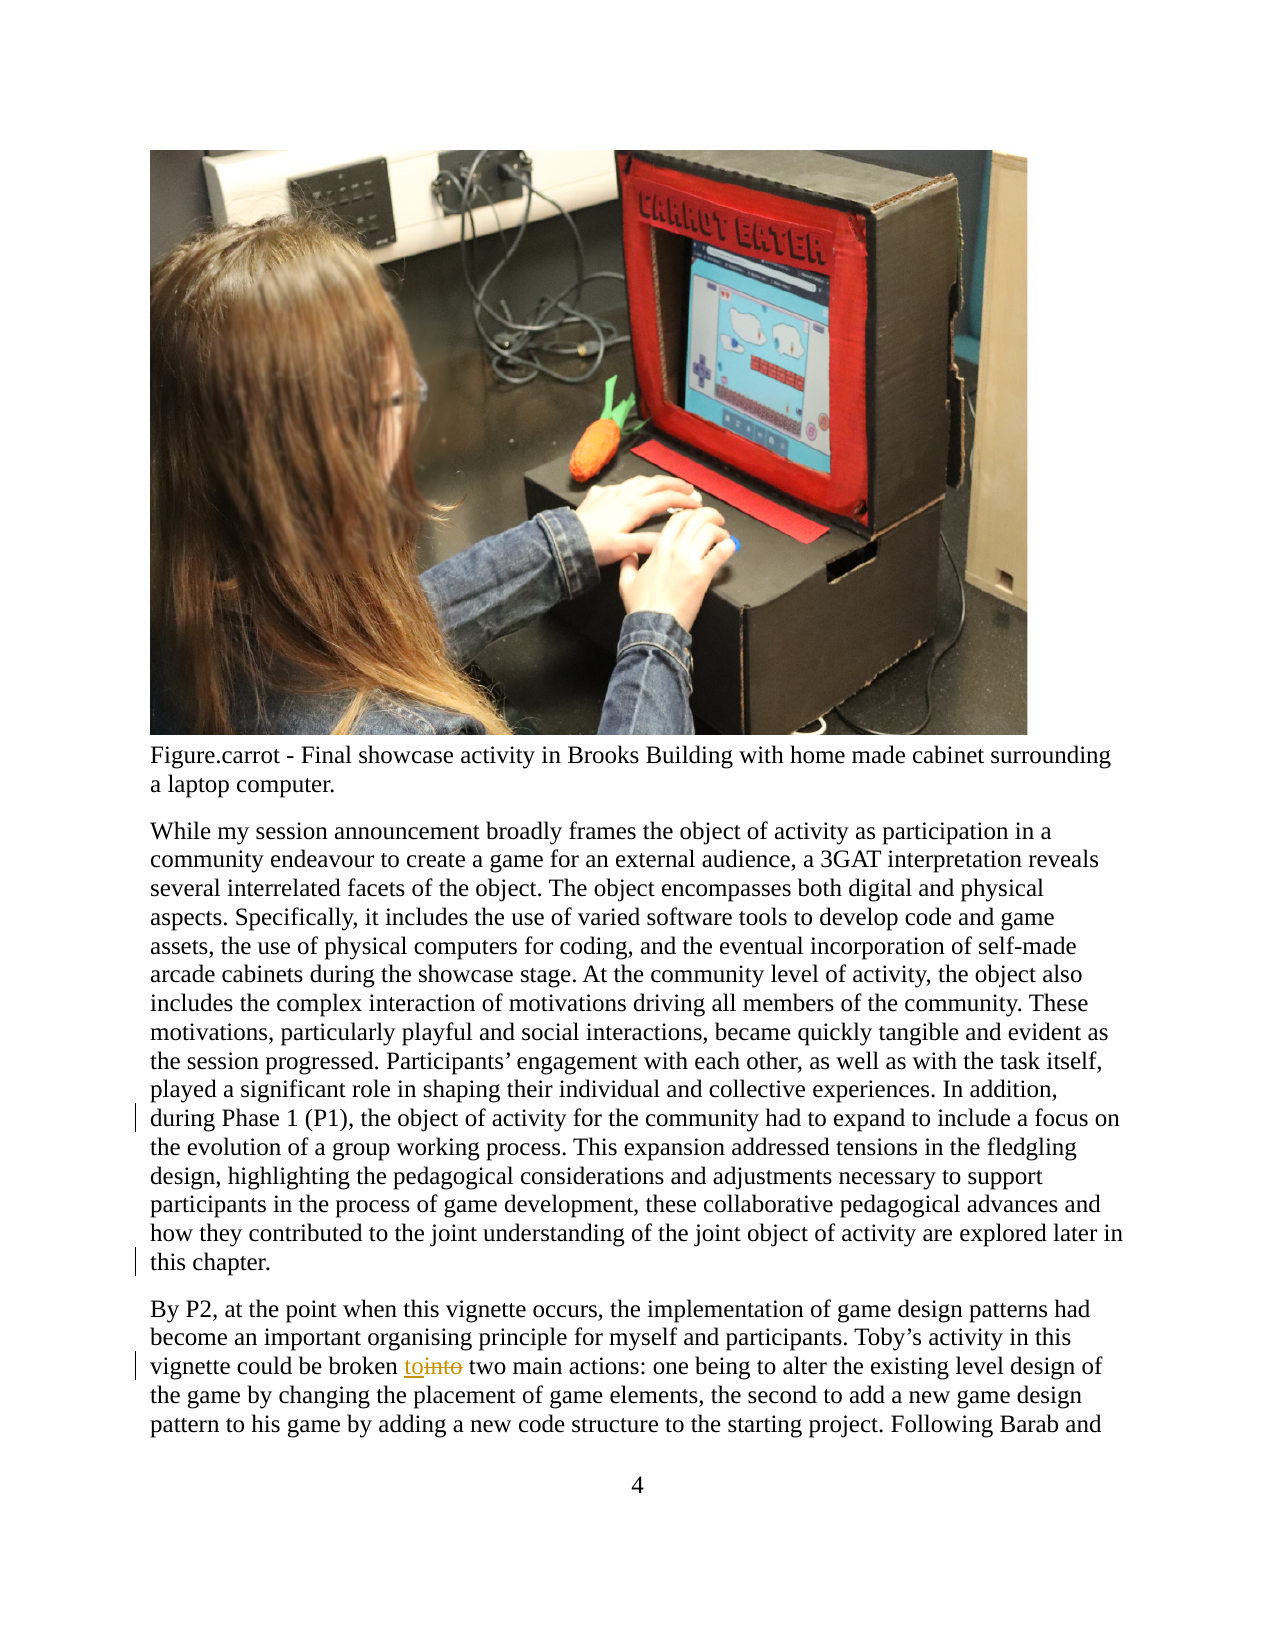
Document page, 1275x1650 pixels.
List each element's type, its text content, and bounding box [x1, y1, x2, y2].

text By P2, at the point when this vignette occurs, the implementation of game design patterns had become an important organising principle for myself and participants. Toby’s activity in this vignette could be broken to two main actions: one being to alter the existing level design of the game by changing the placement of game elements, the second to add a new game design pattern to his game by adding a new code structure to the starting project. Following Barab and [150, 1294, 1125, 1437]
text Figure.carrot - Final showcase activity in Brooks Building with home made cabinet surrounding a laptop computer. [150, 150, 1125, 798]
text While my session announcement broadly frames the object of activity as participation in a community endeavour to create a game for an external audience, a 3GAT interpretation reveals several interrelated facets of the object. The object encompasses both digital and physical aspects. Specifically, it includes the use of varied software tools to develop code and game assets, the use of physical computers for coding, and the eventual incorporation of self-made arcade cabinets during the showcase stage. At the community level of activity, the object also includes the complex interaction of motivations driving all members of the community. These motivations, particularly playful and social interactions, became quickly tangible and evident as the session progressed. Participants’ engagement with each other, as well as with the task itself, played a significant role in shaping their individual and collective experiences. In addition, during Phase 1 (P1), the object of activity for the community had to expand to include a focus on the evolution of a group working process. This expansion addressed tensions in the fledgling design, highlighting the pedagogical considerations and adjustments necessary to support participants in the process of game development, these collaborative pedagogical advances and how they contributed to the joint understanding of the joint object of activity are explored later in this chapter. [150, 816, 1125, 1276]
picture [150, 150, 1028, 735]
